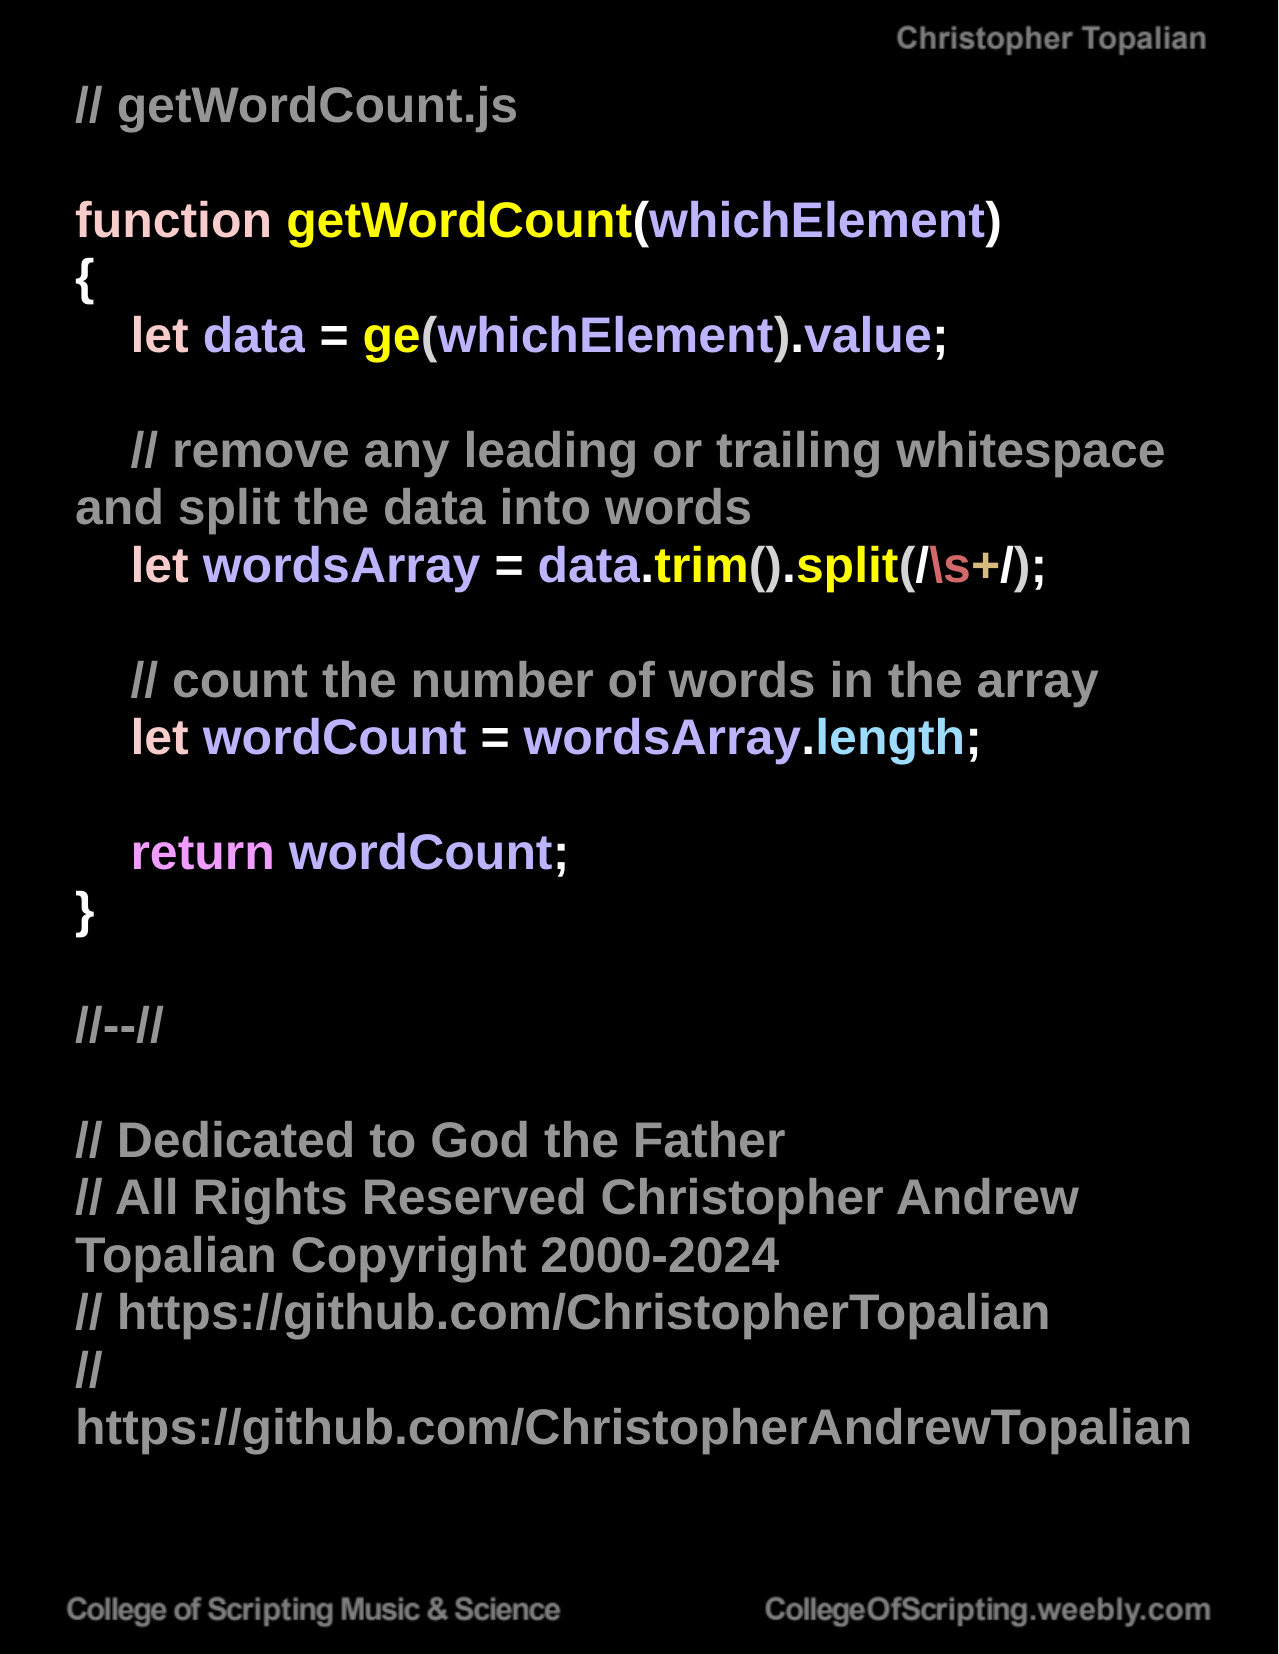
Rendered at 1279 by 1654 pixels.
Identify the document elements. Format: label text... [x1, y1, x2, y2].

text function getWordCount(whichElement) [75, 190, 1203, 247]
text let wordCount = wordsArray.length; [75, 707, 1203, 765]
text // getWordCount.js [75, 75, 1203, 132]
text // All Rights Reserved Christopher Andrew Topalian Copyright 2000-2024 [75, 1167, 1203, 1282]
text // Dedicated to God the Father [75, 1110, 1203, 1167]
text // https://github.com/ChristopherAndrewTopalian [75, 1340, 1203, 1455]
text // https://github.com/ChristopherTopalian [75, 1282, 1203, 1340]
text return wordCount; [75, 822, 1203, 880]
text } [75, 880, 1203, 937]
text // remove any leading or trailing whitespace and split the data into words [75, 420, 1203, 535]
text //--// [75, 995, 1203, 1052]
text let data = ge(whichElement).value; [75, 305, 1203, 362]
text let wordsArray = data.trim().split(/\s+/); [75, 535, 1203, 592]
text { [75, 247, 1203, 305]
text // count the number of words in the array [75, 650, 1203, 707]
